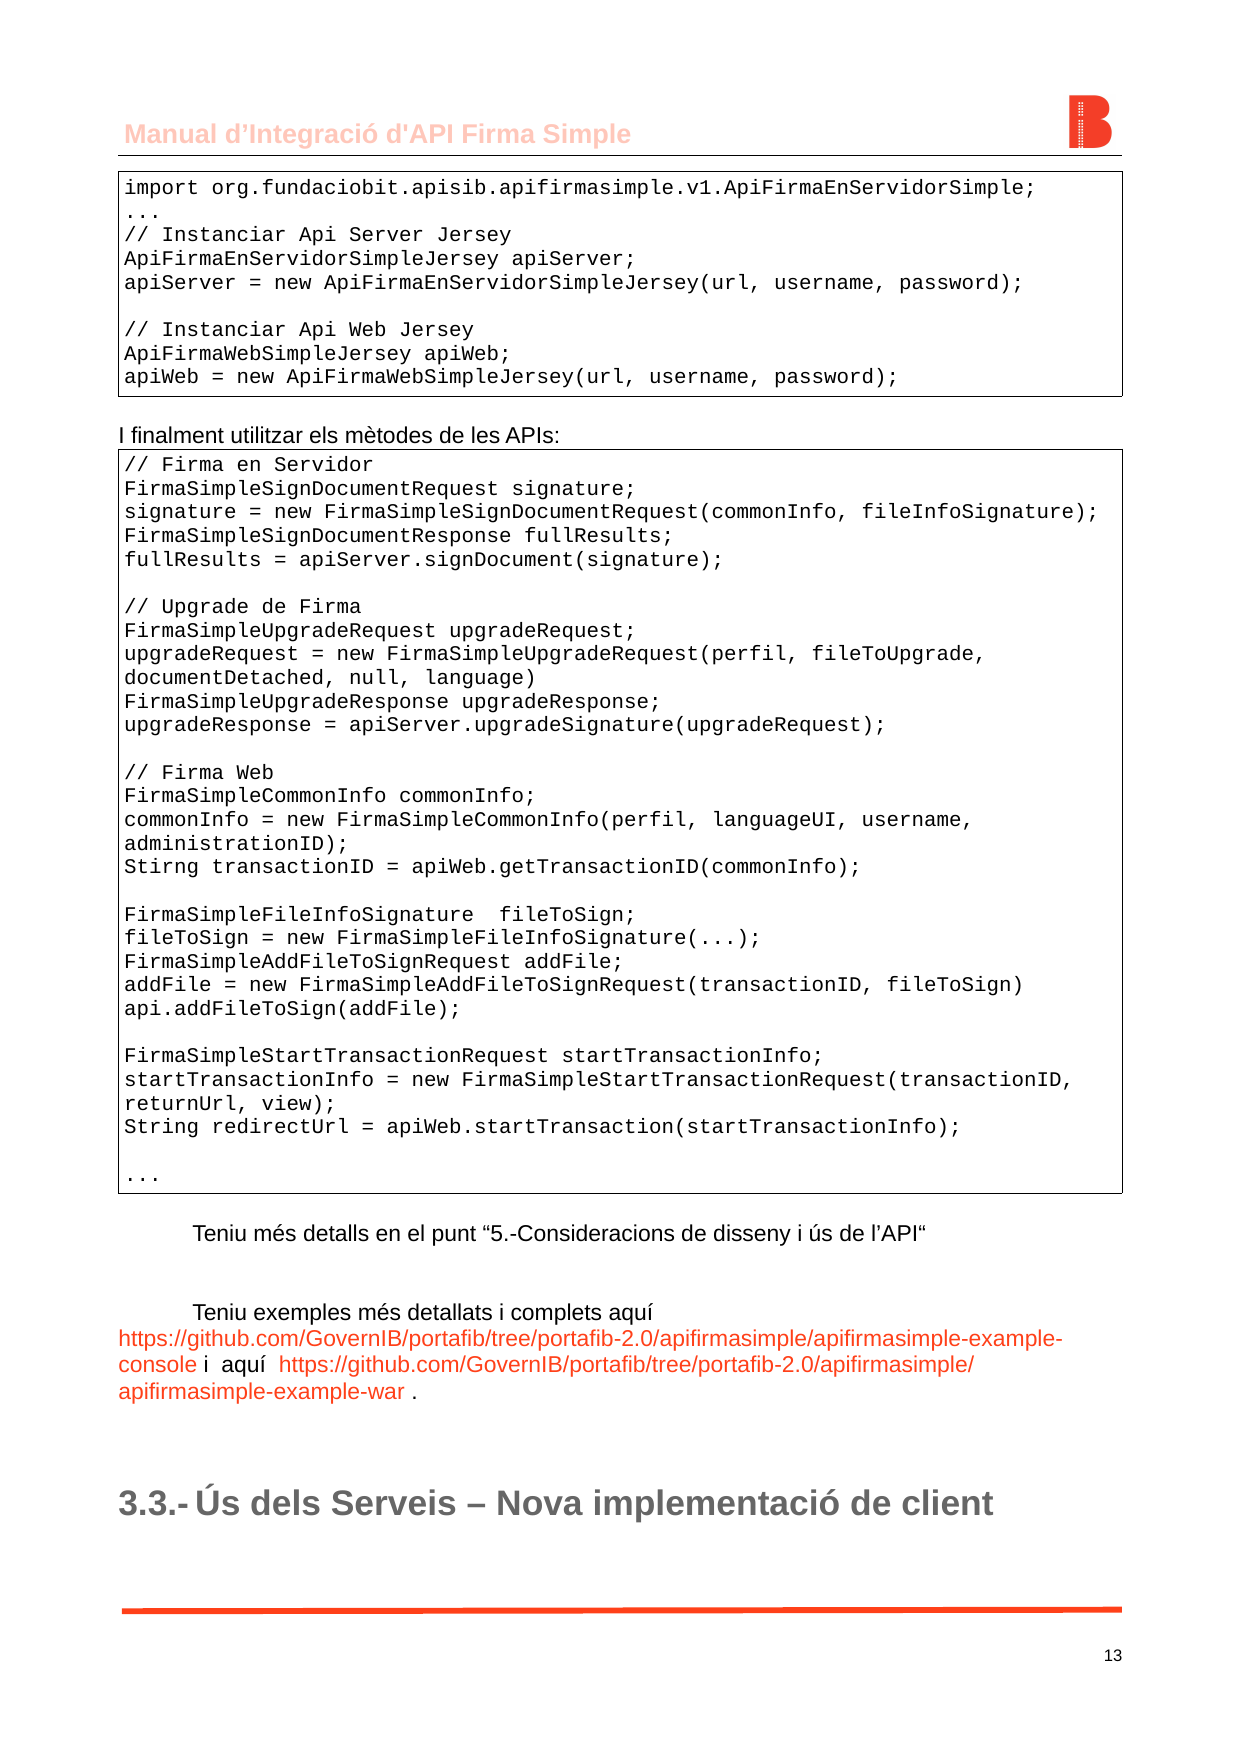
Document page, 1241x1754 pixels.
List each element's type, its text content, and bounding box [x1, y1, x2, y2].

text Teniu exemples més detallats i complets aquí https://github.com/GovernIB/portafib/tree/portafib-2.0/apifirmasimple/apifirmasimple-example-console i aquí https://github.com/GovernIB/portafib/tree/portafib-2.0/apifirmasimple/apifirmasimple-example-war . [118, 1298, 1122, 1404]
text Teniu més detalls en el punt “5.-Consideracions de disseny i ús de l’API“ [118, 1219, 1122, 1246]
picture [1063, 94, 1117, 150]
table_header // Firma en Servidor FirmaSimpleSignDocumentRequest signature; signature = new FirmaSimpleSignDocumentRequest(commonInfo, fileInfoSignature); FirmaSimpleSignDocumentResponse fullResults; fullResults = apiServer.signDocument(signature); // Upgrade de Firma FirmaSimpleUpgradeRequest upgradeRequest; upgradeRequest = new FirmaSimpleUpgradeRequest(perfil, fileToUpgrade, documentDetached, null, language) FirmaSimpleUpgradeResponse upgradeResponse; upgradeResponse = apiServer.upgradeSignature(upgradeRequest); // Firma Web FirmaSimpleCommonInfo commonInfo; commonInfo = new FirmaSimpleCommonInfo(perfil, languageUI, username, administrationID); Stirng transactionID = apiWeb.getTransactionID(commonInfo); FirmaSimpleFileInfoSignature fileToSign; fileToSign = new FirmaSimpleFileInfoSignature(...); FirmaSimpleAddFileToSignRequest addFile; addFile = new FirmaSimpleAddFileToSignRequest(transactionID, fileToSign) api.addFileToSign(addFile); FirmaSimpleStartTransactionRequest startTransactionInfo; startTransactionInfo = new FirmaSimpleStartTransactionRequest(transactionID, returnUrl, view); String redirectUrl = apiWeb.startTransaction(startTransactionInfo); ... [119, 450, 1122, 1193]
table_header import org.fundaciobit.apisib.apifirmasimple.v1.ApiFirmaEnServidorSimple; ... // Instanciar Api Server Jersey ApiFirmaEnServidorSimpleJersey apiServer; apiServer = new ApiFirmaEnServidorSimpleJersey(url, username, password); // Instanciar Api Web Jersey ApiFirmaWebSimpleJersey apiWeb; apiWeb = new ApiFirmaWebSimpleJersey(url, username, password); [119, 172, 1122, 396]
subtitle Ús dels Serveis – Nova implementació de client [118, 1482, 1122, 1522]
text I finalment utilitzar els mètodes de les APIs: [118, 422, 1122, 448]
